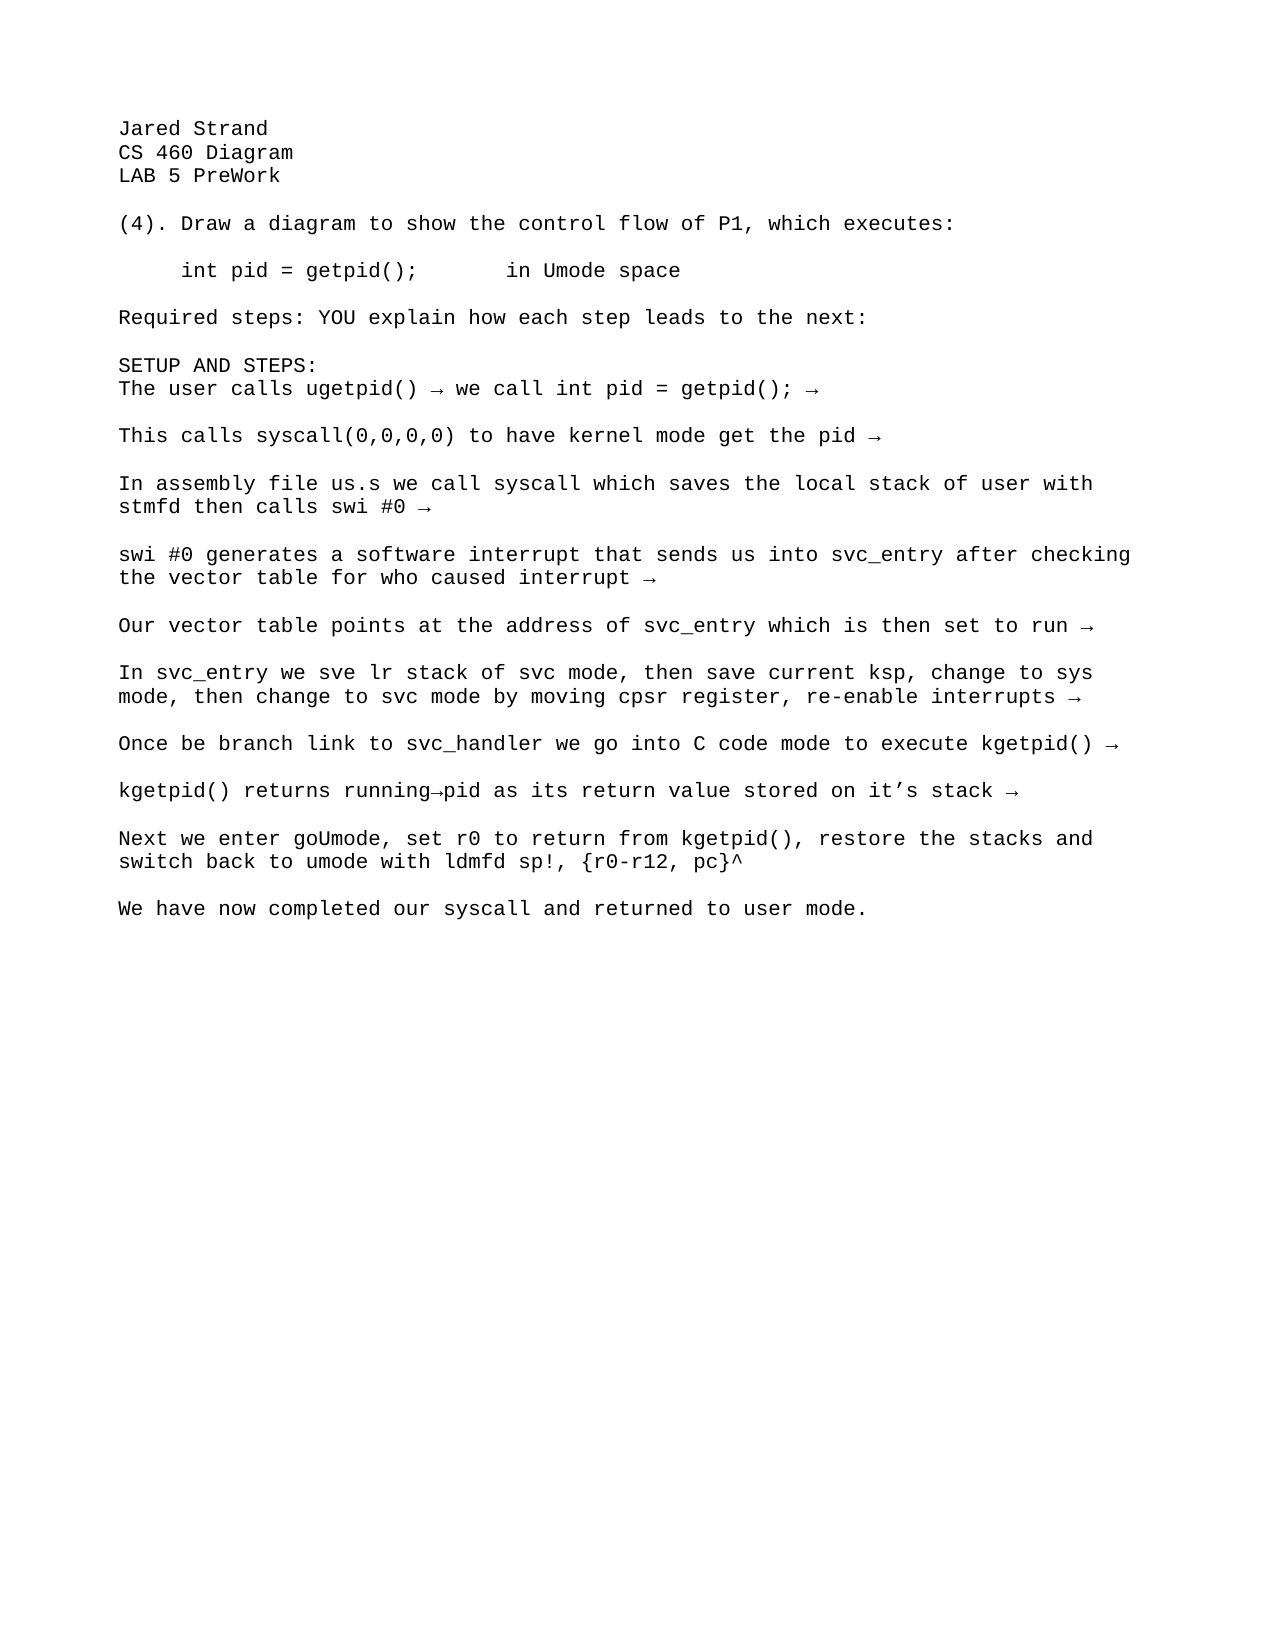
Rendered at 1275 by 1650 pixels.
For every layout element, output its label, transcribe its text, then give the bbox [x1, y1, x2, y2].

text In assembly file us.s we call syscall which saves the local stack of user with [118, 473, 1157, 496]
text stmfd then calls swi #0 → [118, 496, 1157, 520]
text the vector table for who caused interrupt → [118, 567, 1157, 591]
text This calls syscall(0,0,0,0) to have kernel mode get the pid → [118, 426, 1157, 449]
text Jared Strand [118, 118, 1157, 142]
text We have now completed our syscall and returned to user mode. [118, 898, 1157, 922]
text CS 460 Diagram [118, 142, 1157, 165]
text (4). Draw a diagram to show the control flow of P1, which executes: [118, 213, 1157, 236]
text Next we enter goUmode, set r0 to return from kgetpid(), restore the stacks and [118, 827, 1157, 851]
text Our vector table points at the address of svc_entry which is then set to run → [118, 615, 1157, 638]
text swi #0 generates a software interrupt that sends us into svc_entry after checking [118, 544, 1157, 567]
text mode, then change to svc mode by moving cpsr register, re-enable interrupts → [118, 686, 1157, 709]
text Once be branch link to svc_handler we go into C code mode to execute kgetpid() → [118, 733, 1157, 757]
text switch back to umode with ldmfd sp!, {r0-r12, pc}^ [118, 851, 1157, 875]
text SETUP AND STEPS: [118, 354, 1157, 378]
text LAB 5 PreWork [118, 165, 1157, 189]
text Required steps: YOU explain how each step leads to the next: [118, 307, 1157, 331]
text int pid = getpid(); in Umode space [118, 260, 1157, 284]
text The user calls ugetpid() → we call int pid = getpid(); → [118, 378, 1157, 402]
text kgetpid() returns running→pid as its return value stored on it’s stack → [118, 780, 1157, 804]
text In svc_entry we sve lr stack of svc mode, then save current ksp, change to sys [118, 662, 1157, 686]
